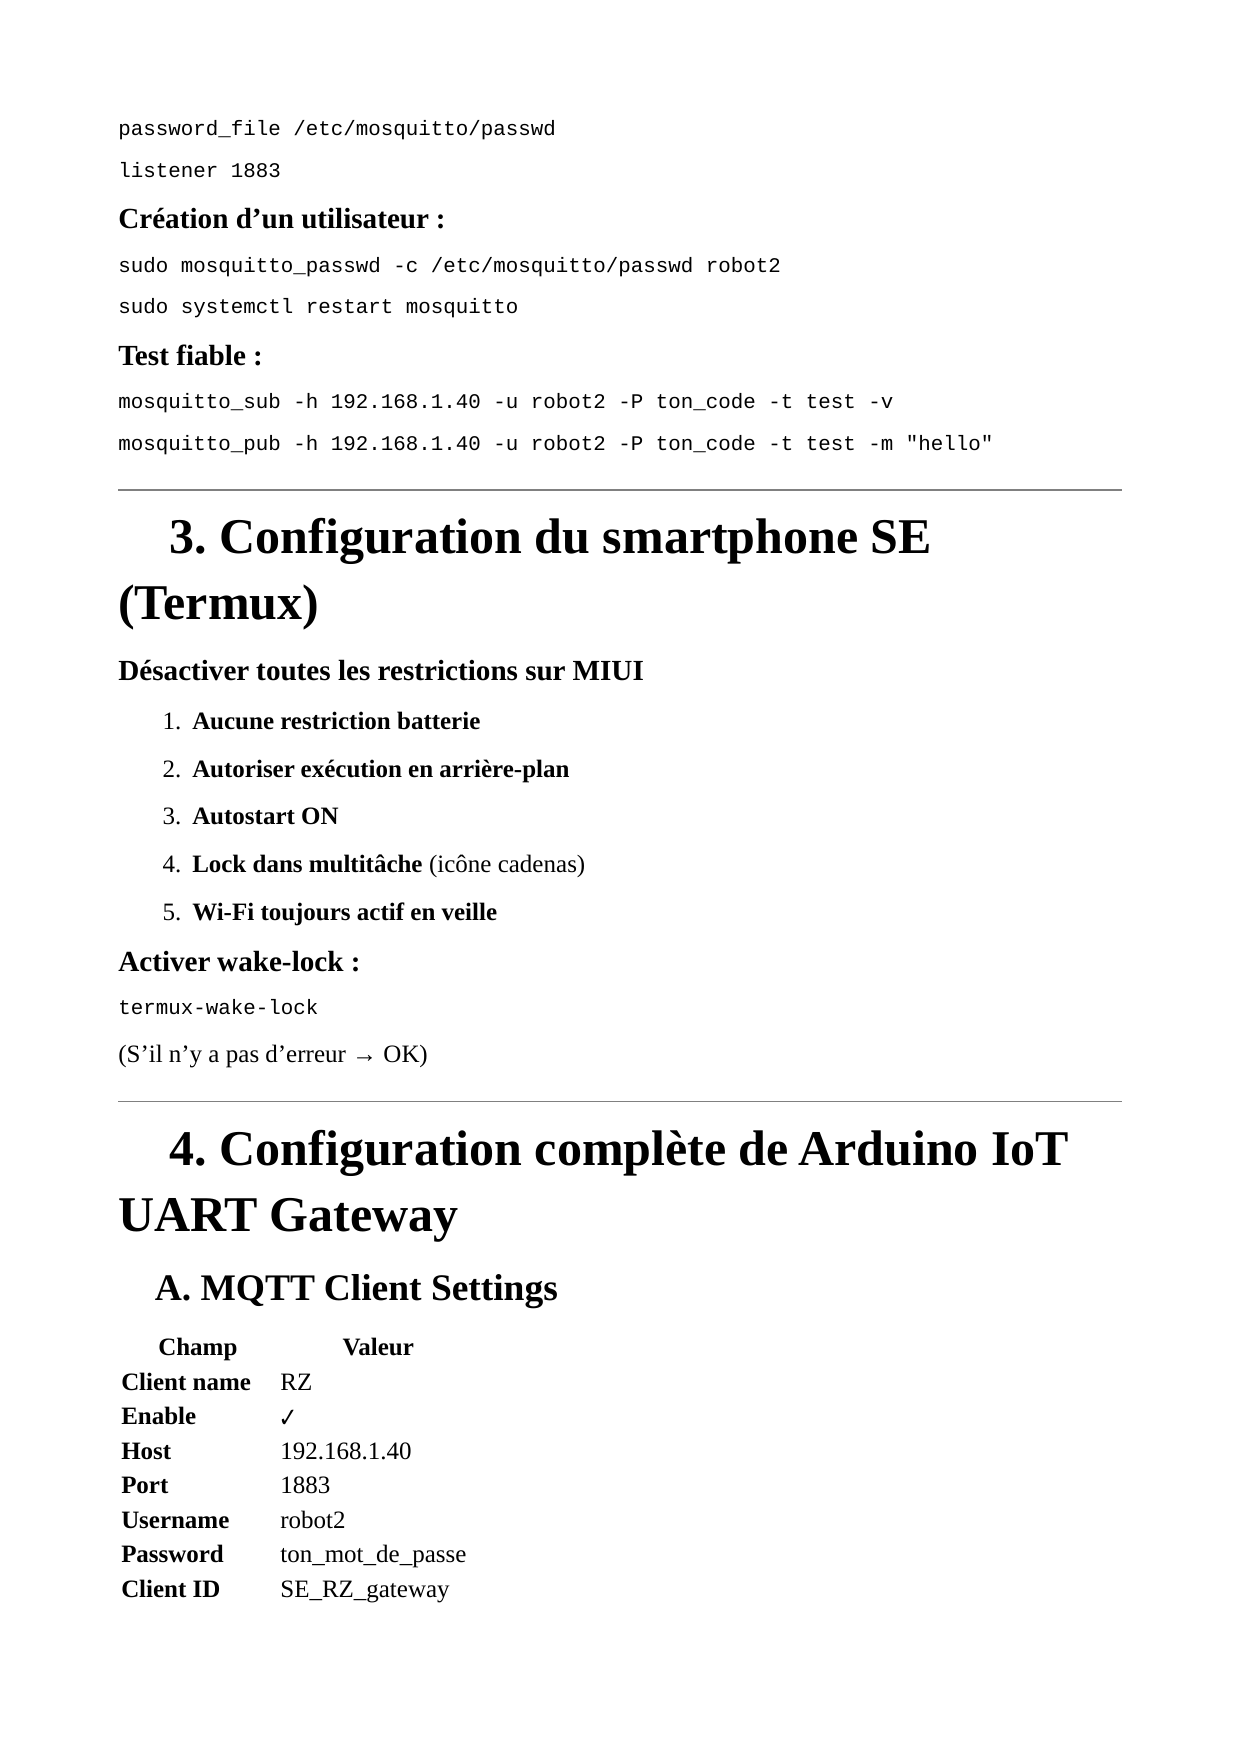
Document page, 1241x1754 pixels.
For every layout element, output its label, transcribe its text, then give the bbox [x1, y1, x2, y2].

subtitle 🧩 4. Configuration complète de Arduino IoT UART Gateway [118, 1118, 1122, 1242]
text listener 1883 [118, 160, 1122, 183]
table_cell RZ [277, 1364, 479, 1398]
subtitle 🧩 3. Configuration du smartphone SE (Termux) [118, 506, 1122, 630]
table_cell Host [118, 1433, 277, 1467]
list Autostart ON [162, 801, 1122, 830]
table_header Valeur [277, 1329, 479, 1364]
table_cell Username [118, 1502, 277, 1537]
table_header Champ [118, 1329, 277, 1364]
list Lock dans multitâche (icône cadenas) [162, 849, 1122, 878]
table_cell Enable [118, 1398, 277, 1433]
text mosquitto_pub -h 192.168.1.40 -u robot2 -P ton_code -t test -m "hello" [118, 433, 1122, 457]
subtitle Désactiver toutes les restrictions sur MIUI [118, 653, 1122, 687]
table_cell 192.168.1.40 [277, 1433, 479, 1467]
table_cell robot2 [277, 1502, 479, 1537]
list Wi-Fi toujours actif en veille [162, 897, 1122, 925]
table_cell Password [118, 1537, 277, 1571]
list Aucune restriction batterie [162, 706, 1122, 735]
text password_file /etc/mosquitto/passwd [118, 118, 1122, 142]
text termux-wake-lock [118, 997, 1122, 1021]
text (S’il n’y a pas d’erreur → OK) [118, 1039, 1122, 1068]
subtitle Création d’un utilisateur : [118, 202, 1122, 235]
table_cell Client ID [118, 1571, 277, 1606]
table_cell SE_RZ_gateway [277, 1571, 479, 1606]
text mosquitto_sub -h 192.168.1.40 -u robot2 -P ton_code -t test -v [118, 391, 1122, 415]
list Autoriser exécution en arrière-plan [162, 754, 1122, 783]
table_cell Port [118, 1468, 277, 1502]
table_cell 1883 [277, 1468, 479, 1502]
text sudo systemctl restart mosquitto [118, 297, 1122, 320]
subtitle 🔷 A. MQTT Client Settings [118, 1265, 1122, 1308]
subtitle Activer wake-lock : [118, 944, 1122, 978]
subtitle Test fiable : [118, 338, 1122, 372]
table_cell ✔ [277, 1398, 479, 1433]
table_cell Client name [118, 1364, 277, 1398]
table_cell ton_mot_de_passe [277, 1537, 479, 1571]
text sudo mosquitto_passwd -c /etc/mosquitto/passwd robot2 [118, 255, 1122, 278]
